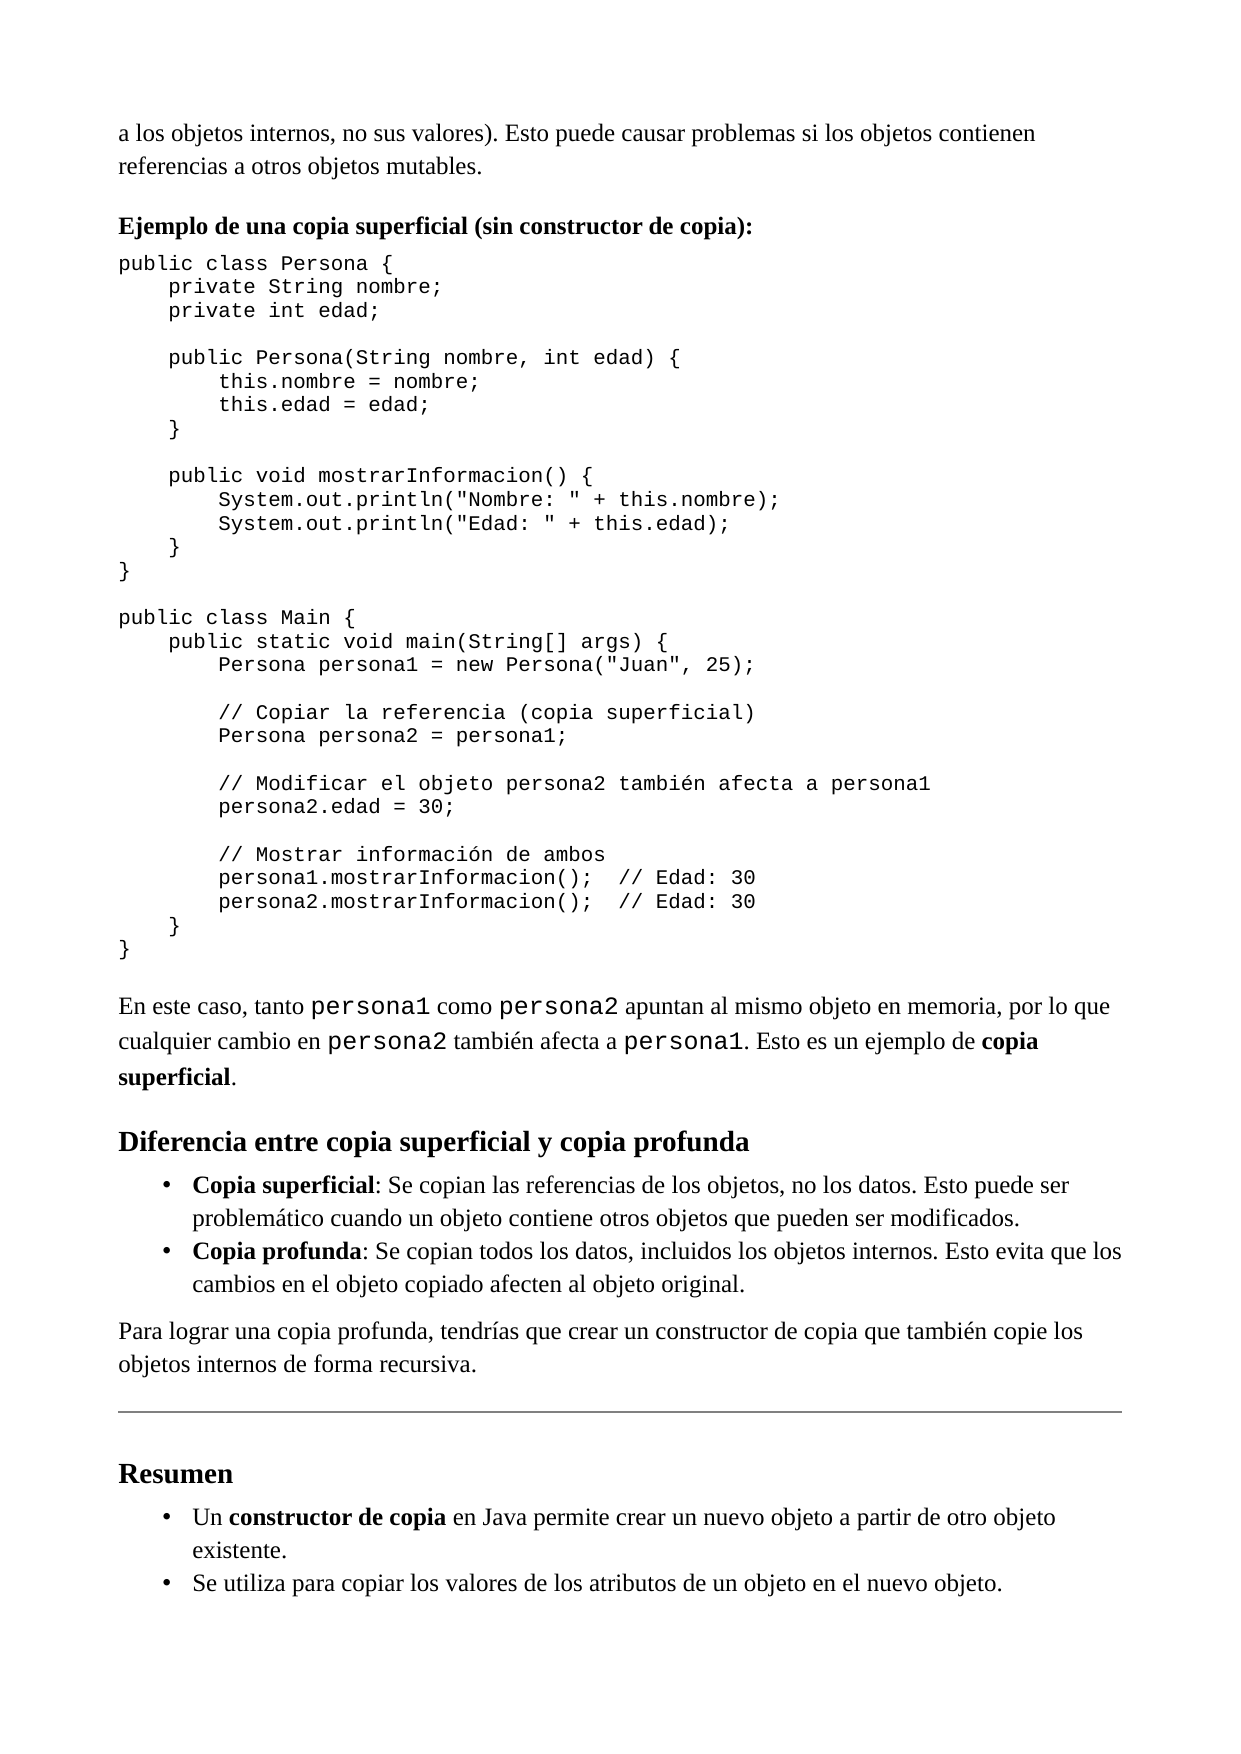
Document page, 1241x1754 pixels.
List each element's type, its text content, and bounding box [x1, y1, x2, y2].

text persona2.mostrarInformacion(); // Edad: 30 [118, 891, 1122, 914]
text } [118, 560, 1122, 583]
list Copia profunda: Se copian todos los datos, incluidos los objetos internos. Esto evita que los cambios en el objeto copiado afecten al objeto original. [162, 1236, 1122, 1298]
text } [118, 536, 1122, 560]
list Se utiliza para copiar los valores de los atributos de un objeto en el nuevo objeto. [162, 1568, 1122, 1597]
text persona1.mostrarInformacion(); // Edad: 30 [118, 867, 1122, 891]
text Persona persona2 = persona1; [118, 725, 1122, 749]
text public Persona(String nombre, int edad) { [118, 347, 1122, 371]
text private int edad; [118, 300, 1122, 323]
subtitle Ejemplo de una copia superficial (sin constructor de copia): [118, 211, 1122, 240]
text persona2.edad = 30; [118, 796, 1122, 820]
text // Modificar el objeto persona2 también afecta a persona1 [118, 773, 1122, 796]
text } [118, 914, 1122, 938]
text System.out.println("Nombre: " + this.nombre); [118, 489, 1122, 513]
list Un constructor de copia en Java permite crear un nuevo objeto a partir de otro objeto existente. [162, 1502, 1122, 1564]
text public static void main(String[] args) { [118, 631, 1122, 654]
text Para lograr una copia profunda, tendrías que crear un constructor de copia que también copie los objetos internos de forma recursiva. [118, 1316, 1122, 1378]
text public void mostrarInformacion() { [118, 465, 1122, 489]
text this.edad = edad; [118, 394, 1122, 418]
text } [118, 418, 1122, 442]
text public class Main { [118, 607, 1122, 631]
subtitle Diferencia entre copia superficial y copia profunda [118, 1124, 1122, 1157]
text public class Persona { [118, 252, 1122, 276]
text // Mostrar información de ambos [118, 844, 1122, 867]
text } [118, 938, 1122, 962]
text En este caso, tanto persona1 como persona2 apuntan al mismo objeto en memoria, por lo que cualquier cambio en persona2 también afecta a persona1. Esto es un ejemplo de copia superficial. [118, 991, 1122, 1090]
text // Copiar la referencia (copia superficial) [118, 702, 1122, 725]
subtitle Resumen [118, 1456, 1122, 1489]
list Copia superficial: Se copian las referencias de los objetos, no los datos. Esto puede ser problemático cuando un objeto contiene otros objetos que pueden ser modificados. [162, 1170, 1122, 1232]
text Persona persona1 = new Persona("Juan", 25); [118, 654, 1122, 678]
text private String nombre; [118, 276, 1122, 300]
text a los objetos internos, no sus valores). Esto puede causar problemas si los objetos contienen referencias a otros objetos mutables. [118, 118, 1122, 180]
text this.nombre = nombre; [118, 371, 1122, 394]
text System.out.println("Edad: " + this.edad); [118, 513, 1122, 536]
